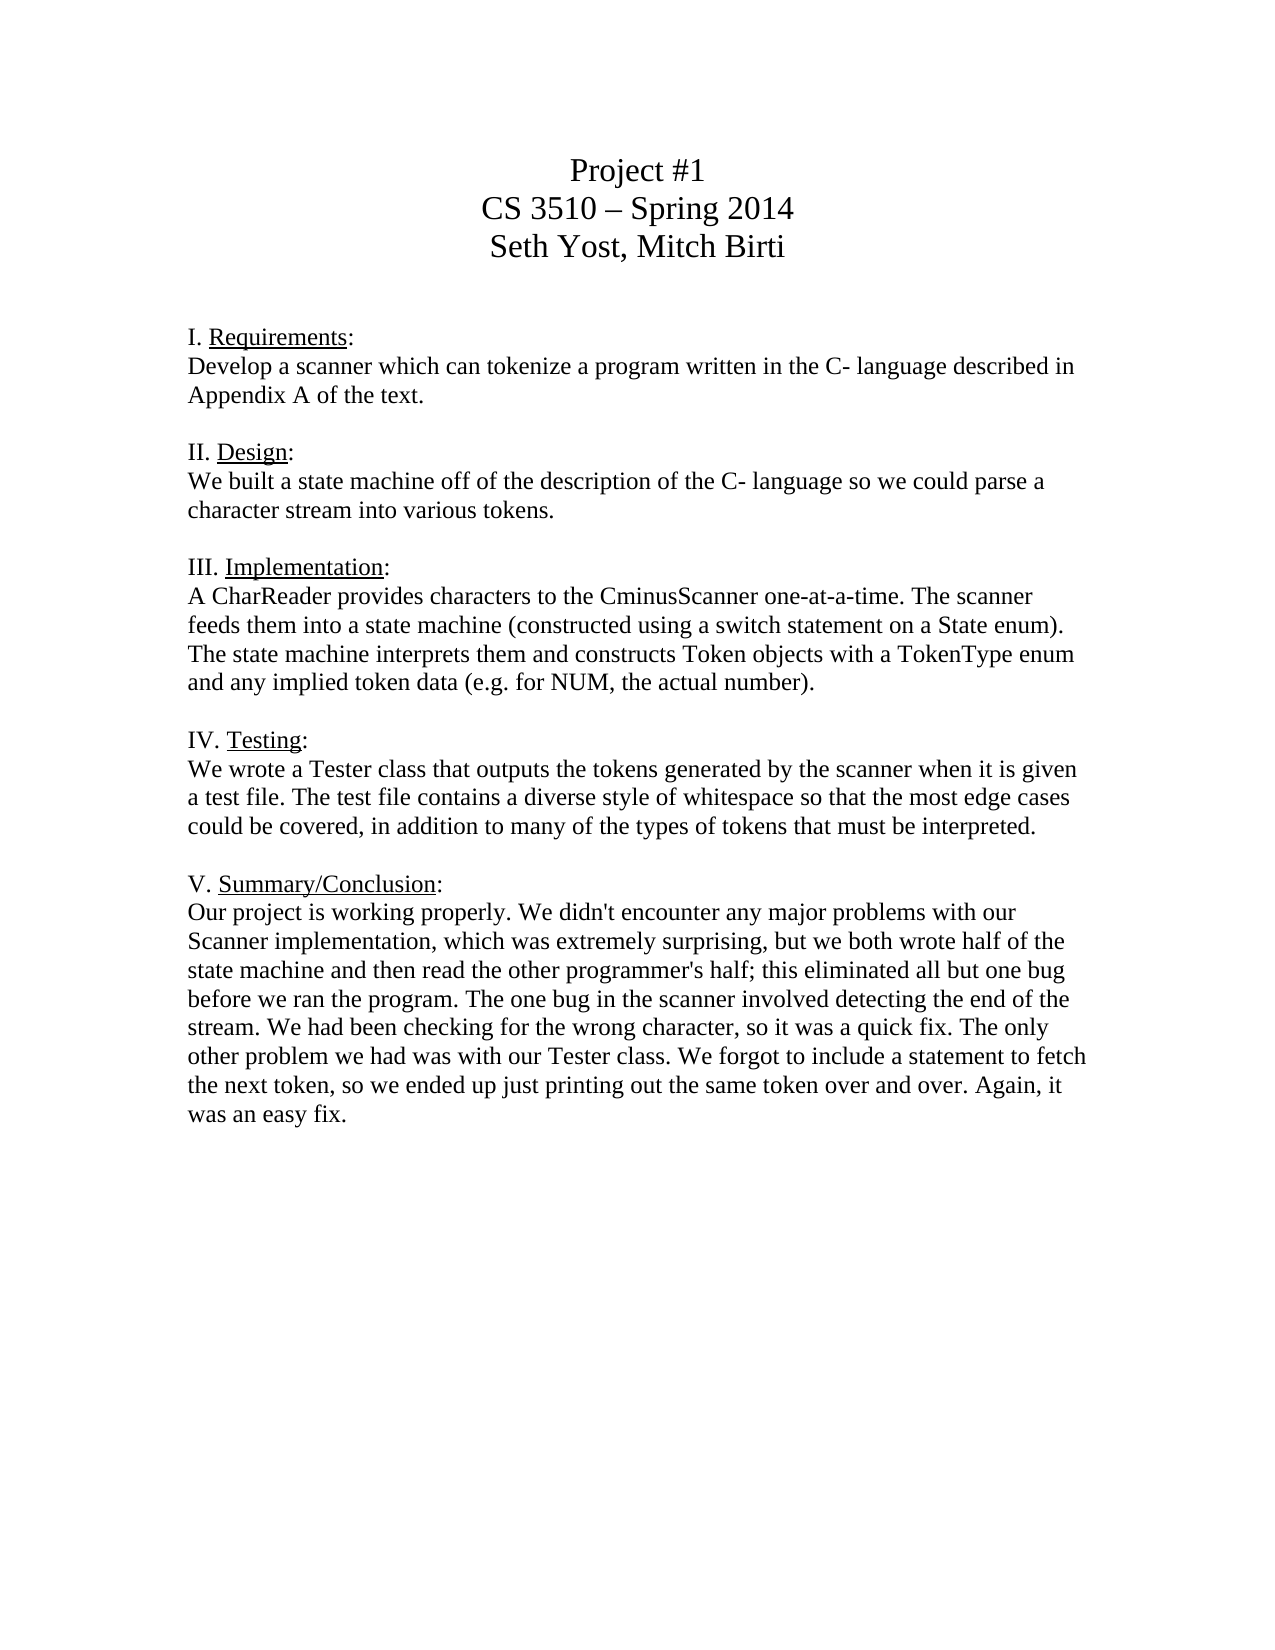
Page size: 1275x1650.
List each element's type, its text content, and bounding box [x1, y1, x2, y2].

text We wrote a Tester class that outputs the tokens generated by the scanner when it is given a test file. The test file contains a diverse style of whitespace so that the most edge cases could be covered, in addition to many of the types of tokens that must be interpreted. [187, 754, 1087, 840]
text Develop a scanner which can tokenize a program written in the C- language described in Appendix A of the text. [187, 351, 1087, 409]
text IV. Testing: [187, 725, 1087, 754]
text Seth Yost, Mitch Birti [187, 227, 1087, 265]
text II. Design: [187, 437, 1087, 466]
text Our project is working properly. We didn't encounter any major problems with our Scanner implementation, which was extremely surprising, but we both wrote half of the state machine and then read the other programmer's half; this eliminated all but one bug before we ran the program. The one bug in the scanner involved detecting the end of the stream. We had been checking for the wrong character, so it was a quick fix. The only other problem we had was with our Tester class. We forgot to include a statement to fetch the next token, so we ended up just printing out the same token over and over. Again, it was an easy fix. [187, 897, 1087, 1127]
text I. Requirements: [187, 322, 1087, 351]
text We built a state machine off of the description of the C- language so we could parse a character stream into various tokens. [187, 466, 1087, 524]
text CS 3510 – Spring 2014 [187, 188, 1087, 227]
text III. Implementation: [187, 552, 1087, 581]
text Project #1 [187, 150, 1087, 188]
text V. Summary/Conclusion: [187, 869, 1087, 897]
text A CharReader provides characters to the CminusScanner one-at-a-time. The scanner feeds them into a state machine (constructed using a switch statement on a State enum). The state machine interprets them and constructs Token objects with a TokenType enum and any implied token data (e.g. for NUM, the actual number). [187, 581, 1087, 696]
